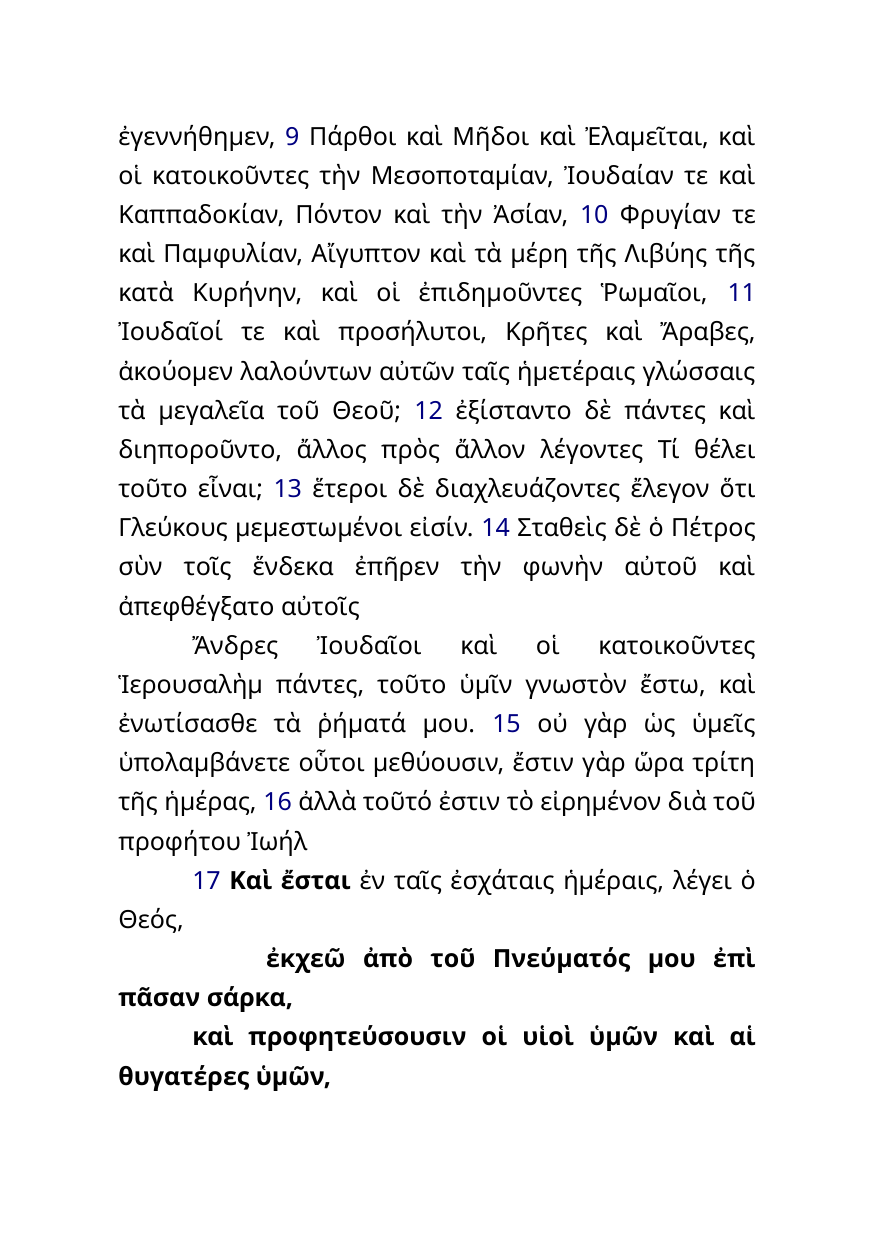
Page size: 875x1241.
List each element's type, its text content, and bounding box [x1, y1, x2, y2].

text ἐκχεῶ ἀπὸ τοῦ Πνεύματός μου ἐπὶ πᾶσαν σάρκα, [118, 941, 756, 1014]
text 17 Καὶ ἔσται ἐν ταῖς ἐσχάταις ἡμέραις, λέγει ὁ Θεός, [118, 862, 756, 936]
text ἐγεννήθημεν, 9 Πάρθοι καὶ Μῆδοι καὶ Ἐλαμεῖται, καὶ οἱ κατοικοῦντες τὴν Μεσοποταμίαν, Ἰουδαίαν τε καὶ Καππαδοκίαν, Πόντον καὶ τὴν Ἀσίαν, 10 Φρυγίαν τε καὶ Παμφυλίαν, Αἴγυπτον καὶ τὰ μέρη τῆς Λιβύης τῆς κατὰ Κυρήνην, καὶ οἱ ἐπιδημοῦντες Ῥωμαῖοι, 11 Ἰουδαῖοί τε καὶ προσήλυτοι, Κρῆτες καὶ Ἄραβες, ἀκούομεν λαλούντων αὐτῶν ταῖς ἡμετέραις γλώσσαις τὰ μεγαλεῖα τοῦ Θεοῦ; 12 ἐξίσταντο δὲ πάντες καὶ διηποροῦντο, ἄλλος πρὸς ἄλλον λέγοντες Τί θέλει τοῦτο εἶναι; 13 ἕτεροι δὲ διαχλευάζοντες ἔλεγον ὅτι Γλεύκους μεμεστωμένοι εἰσίν. 14 Σταθεὶς δὲ ὁ Πέτρος σὺν τοῖς ἕνδεκα ἐπῆρεν τὴν φωνὴν αὐτοῦ καὶ ἀπεφθέγξατο αὐτοῖς [118, 118, 756, 622]
text καὶ προφητεύσουσιν οἱ υἱοὶ ὑμῶν καὶ αἱ θυγατέρες ὑμῶν, [118, 1019, 756, 1092]
text Ἄνδρες Ἰουδαῖοι καὶ οἱ κατοικοῦντες Ἱερουσαλὴμ πάντες, τοῦτο ὑμῖν γνωστὸν ἔστω, καὶ ἐνωτίσασθε τὰ ῥήματά μου. 15 οὐ γὰρ ὡς ὑμεῖς ὑπολαμβάνετε οὗτοι μεθύουσιν, ἔστιν γὰρ ὥρα τρίτη τῆς ἡμέρας, 16 ἀλλὰ τοῦτό ἐστιν τὸ εἰρημένον διὰ τοῦ προφήτου Ἰωήλ [118, 627, 756, 857]
